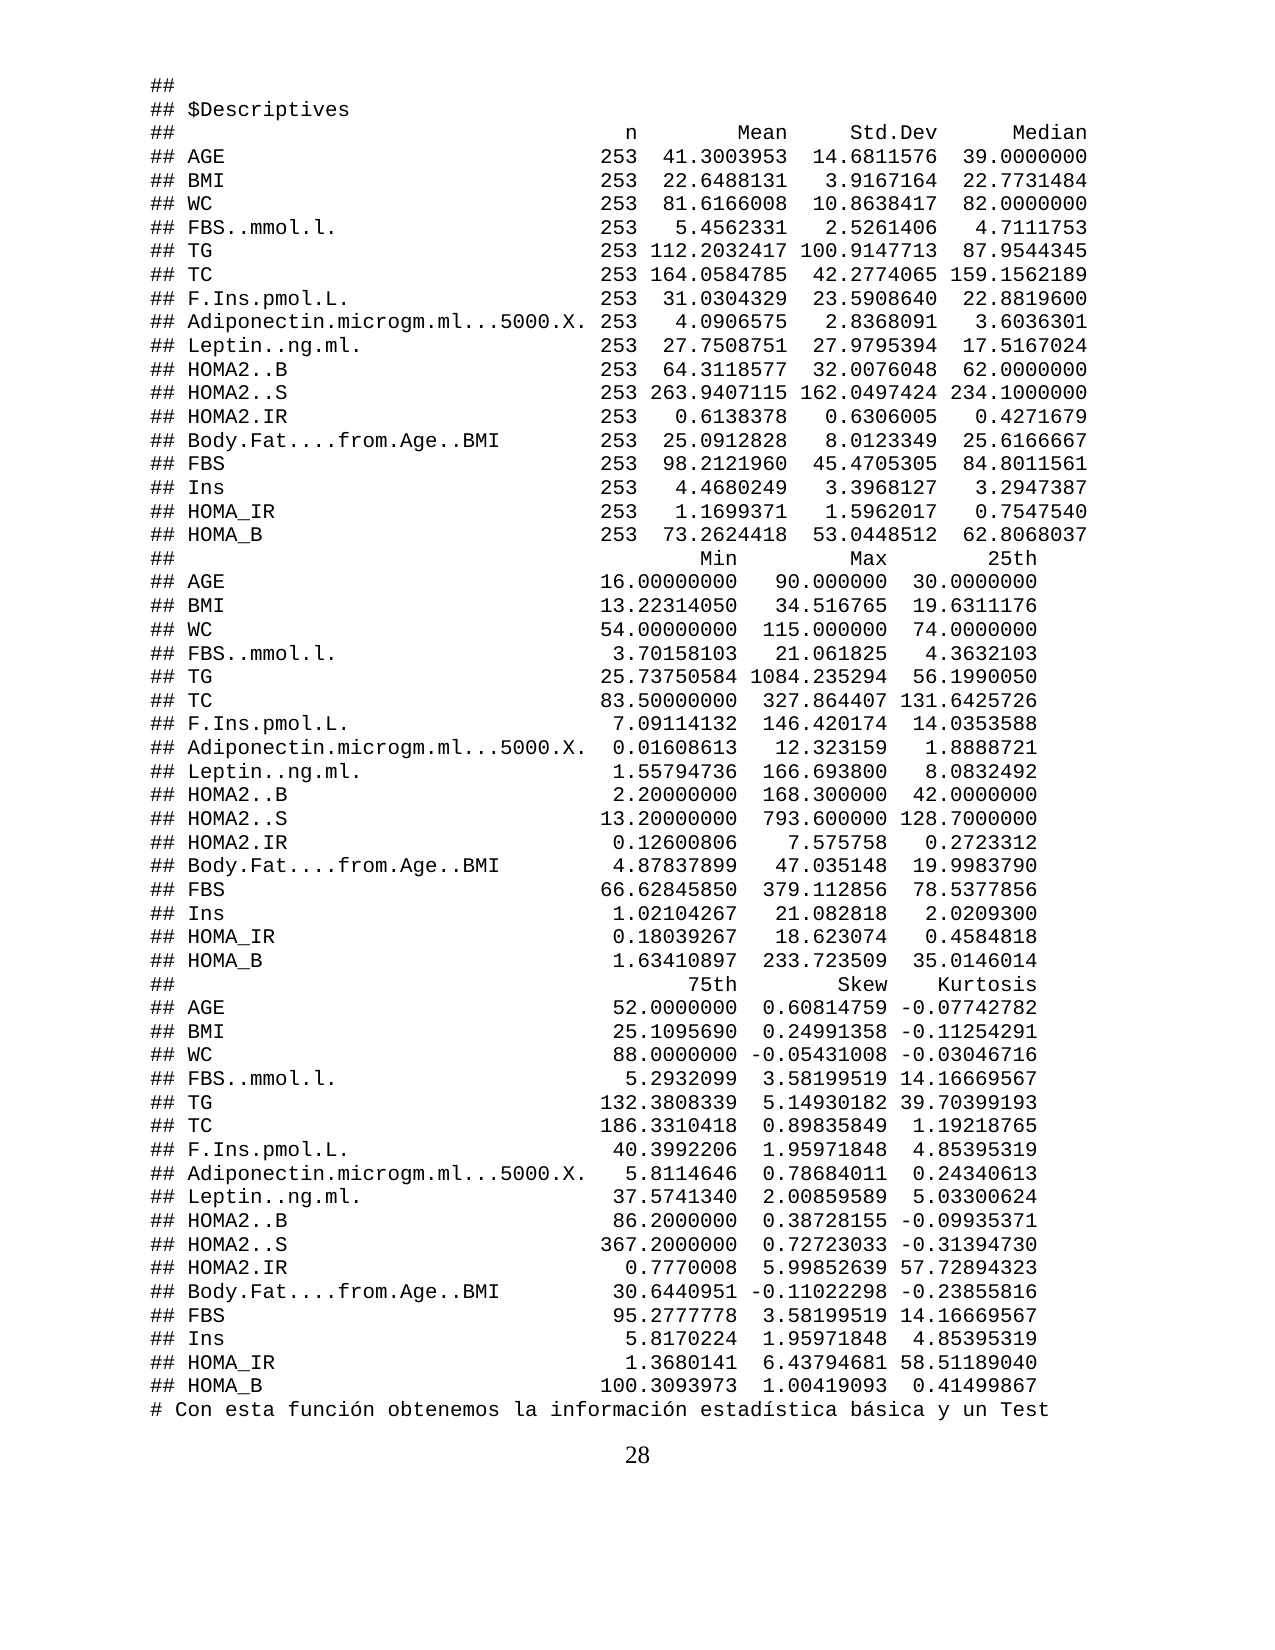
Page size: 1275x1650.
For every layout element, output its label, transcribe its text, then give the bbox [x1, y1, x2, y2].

text ## FBS 95.2777778 3.58199519 14.16669567 [150, 1304, 1125, 1328]
text ## Body.Fat....from.Age..BMI 4.87837899 47.035148 19.9983790 [150, 855, 1125, 879]
text ## Body.Fat....from.Age..BMI 253 25.0912828 8.0123349 25.6166667 [150, 430, 1125, 453]
text # Con esta función obtenemos la información estadística básica y un Test [150, 1399, 1125, 1423]
text ## BMI 253 22.6488131 3.9167164 22.7731484 [150, 169, 1125, 193]
text ## [150, 75, 1125, 99]
text ## AGE 52.0000000 0.60814759 -0.07742782 [150, 997, 1125, 1021]
text ## Leptin..ng.ml. 37.5741340 2.00859589 5.03300624 [150, 1186, 1125, 1210]
text ## AGE 253 41.3003953 14.6811576 39.0000000 [150, 146, 1125, 169]
text ## Adiponectin.microgm.ml...5000.X. 253 4.0906575 2.8368091 3.6036301 [150, 311, 1125, 335]
text ## AGE 16.00000000 90.000000 30.0000000 [150, 572, 1125, 595]
text ## Min Max 25th [150, 548, 1125, 572]
text ## BMI 25.1095690 0.24991358 -0.11254291 [150, 1021, 1125, 1044]
text ## FBS..mmol.l. 3.70158103 21.061825 4.3632103 [150, 642, 1125, 666]
text ## Adiponectin.microgm.ml...5000.X. 5.8114646 0.78684011 0.24340613 [150, 1163, 1125, 1186]
text ## FBS 253 98.2121960 45.4705305 84.8011561 [150, 453, 1125, 477]
text ## TC 83.50000000 327.864407 131.6425726 [150, 690, 1125, 713]
text ## HOMA2..B 2.20000000 168.300000 42.0000000 [150, 784, 1125, 808]
text ## Body.Fat....from.Age..BMI 30.6440951 -0.11022298 -0.23855816 [150, 1281, 1125, 1304]
text ## FBS..mmol.l. 253 5.4562331 2.5261406 4.7111753 [150, 217, 1125, 241]
text ## TC 186.3310418 0.89835849 1.19218765 [150, 1115, 1125, 1139]
text ## FBS..mmol.l. 5.2932099 3.58199519 14.16669567 [150, 1068, 1125, 1092]
text ## TG 25.73750584 1084.235294 56.1990050 [150, 666, 1125, 690]
text ## F.Ins.pmol.L. 253 31.0304329 23.5908640 22.8819600 [150, 288, 1125, 311]
text ## HOMA2.IR 0.12600806 7.575758 0.2723312 [150, 832, 1125, 855]
text ## HOMA2..S 13.20000000 793.600000 128.7000000 [150, 808, 1125, 832]
text ## HOMA2..B 253 64.3118577 32.0076048 62.0000000 [150, 359, 1125, 382]
text ## HOMA2..S 367.2000000 0.72723033 -0.31394730 [150, 1234, 1125, 1257]
text ## HOMA2.IR 0.7770008 5.99852639 57.72894323 [150, 1257, 1125, 1281]
text ## n Mean Std.Dev Median [150, 122, 1125, 146]
text ## TG 253 112.2032417 100.9147713 87.9544345 [150, 241, 1125, 264]
text ## HOMA2.IR 253 0.6138378 0.6306005 0.4271679 [150, 406, 1125, 430]
text ## HOMA2..S 253 263.9407115 162.0497424 234.1000000 [150, 382, 1125, 406]
text ## Ins 5.8170224 1.95971848 4.85395319 [150, 1328, 1125, 1352]
text ## FBS 66.62845850 379.112856 78.5377856 [150, 879, 1125, 903]
text ## F.Ins.pmol.L. 7.09114132 146.420174 14.0353588 [150, 713, 1125, 737]
text ## BMI 13.22314050 34.516765 19.6311176 [150, 595, 1125, 619]
text ## HOMA_B 1.63410897 233.723509 35.0146014 [150, 950, 1125, 973]
text ## TG 132.3808339 5.14930182 39.70399193 [150, 1092, 1125, 1115]
text ## HOMA_IR 1.3680141 6.43794681 58.51189040 [150, 1352, 1125, 1376]
text ## Ins 1.02104267 21.082818 2.0209300 [150, 903, 1125, 926]
text ## HOMA_B 253 73.2624418 53.0448512 62.8068037 [150, 524, 1125, 548]
text ## Leptin..ng.ml. 1.55794736 166.693800 8.0832492 [150, 761, 1125, 784]
text ## WC 253 81.6166008 10.8638417 82.0000000 [150, 193, 1125, 217]
text ## Ins 253 4.4680249 3.3968127 3.2947387 [150, 477, 1125, 501]
text ## $Descriptives [150, 99, 1125, 122]
text ## WC 88.0000000 -0.05431008 -0.03046716 [150, 1044, 1125, 1068]
text ## HOMA_B 100.3093973 1.00419093 0.41499867 [150, 1376, 1125, 1399]
text ## TC 253 164.0584785 42.2774065 159.1562189 [150, 264, 1125, 288]
text ## Adiponectin.microgm.ml...5000.X. 0.01608613 12.323159 1.8888721 [150, 737, 1125, 761]
text ## HOMA2..B 86.2000000 0.38728155 -0.09935371 [150, 1210, 1125, 1234]
text ## 75th Skew Kurtosis [150, 973, 1125, 997]
text ## HOMA_IR 253 1.1699371 1.5962017 0.7547540 [150, 501, 1125, 524]
text ## HOMA_IR 0.18039267 18.623074 0.4584818 [150, 926, 1125, 950]
text ## Leptin..ng.ml. 253 27.7508751 27.9795394 17.5167024 [150, 335, 1125, 359]
text ## F.Ins.pmol.L. 40.3992206 1.95971848 4.85395319 [150, 1139, 1125, 1163]
text ## WC 54.00000000 115.000000 74.0000000 [150, 619, 1125, 642]
